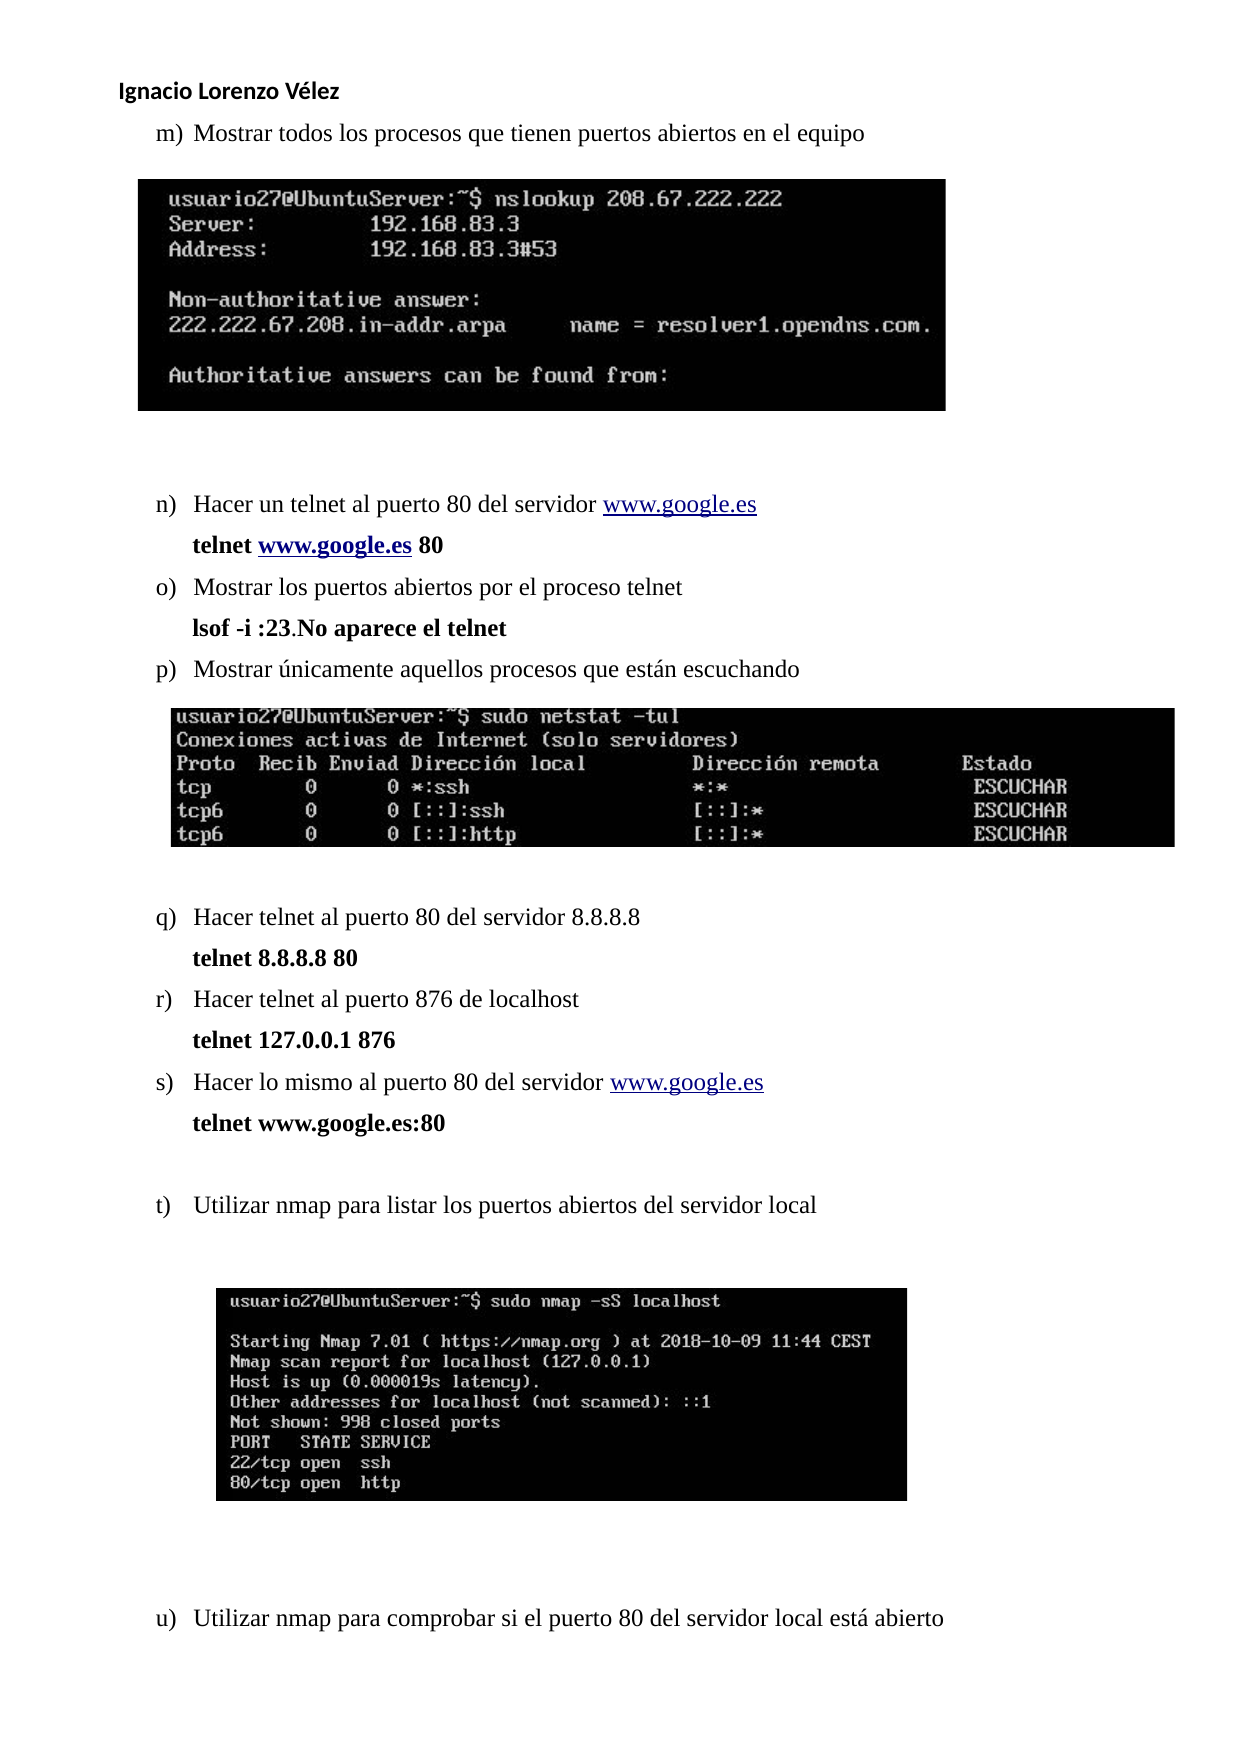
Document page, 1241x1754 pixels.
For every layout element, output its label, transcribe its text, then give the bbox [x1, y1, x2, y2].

text telnet www.google.es 80 [118, 531, 1122, 559]
list Mostrar todos los procesos que tienen puertos abiertos en el equipo [156, 118, 1122, 147]
list Utilizar nmap para listar los puertos abiertos del servidor local [156, 1191, 1122, 1219]
list Mostrar únicamente aquellos procesos que están escuchando [156, 654, 1122, 683]
list Hacer lo mismo al puerto 80 del servidor www.google.es [156, 1067, 1122, 1096]
picture [137, 179, 946, 411]
picture [170, 708, 1175, 847]
list Hacer telnet al puerto 80 del servidor 8.8.8.8 [156, 902, 1122, 931]
list Hacer un telnet al puerto 80 del servidor www.google.es [156, 489, 1122, 518]
list Utilizar nmap para comprobar si el puerto 80 del servidor local está abierto [156, 1603, 1122, 1632]
text lsof -i :23.No aparece el telnet [118, 613, 1122, 642]
picture [216, 1288, 908, 1501]
text telnet 8.8.8.8 80 [118, 943, 1122, 972]
text telnet www.google.es:80 [118, 1108, 1122, 1137]
list Mostrar los puertos abiertos por el proceso telnet [156, 572, 1122, 601]
list Hacer telnet al puerto 876 de localhost [156, 984, 1122, 1013]
text telnet 127.0.0.1 876 [118, 1026, 1122, 1054]
